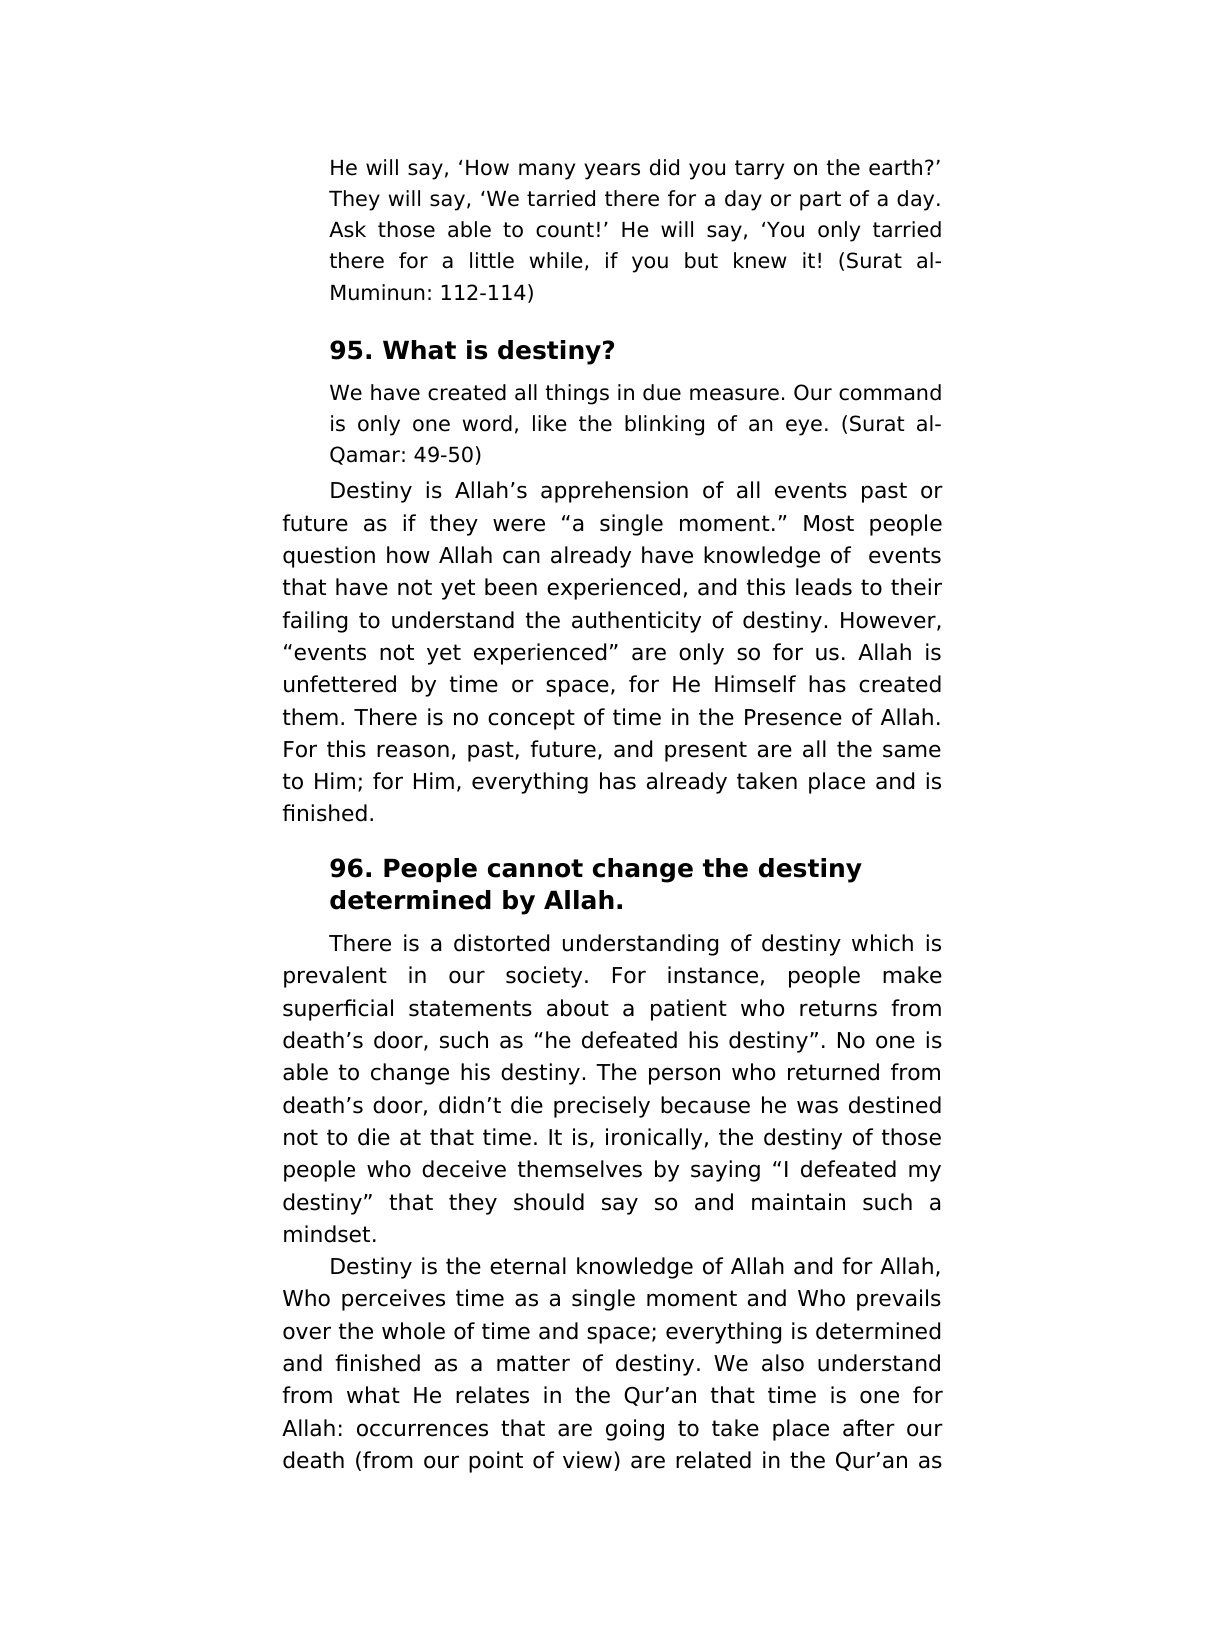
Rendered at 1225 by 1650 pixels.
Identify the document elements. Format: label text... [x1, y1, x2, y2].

text We have created all things in due measure. Our command is only one word, like the blinking of an eye. (Surat al-Qamar: 49-50) [329, 375, 943, 469]
text Destiny is Allah’s apprehension of all events past or future as if they were “a single moment.” Most people question how Allah can already have knowledge of events that have not yet been experienced, and this leads to their failing to understand the authenticity of destiny. However, “events not yet experienced” are only so for us. Allah is unfettered by time or space, for He Himself has created them. There is no concept of time in the Presence of Allah. For this reason, past, future, and present are all the same to Him; for Him, everything has already taken place and is finished. [282, 473, 943, 828]
text There is a distorted understanding of destiny which is prevalent in our society. For instance, people make superficial statements about a patient who returns from death’s door, such as “he defeated his destiny”. No one is able to change his destiny. The person who returned from death’s door, didn’t die precisely because he was destined not to die at that time. It is, ironically, the destiny of those people who deceive themselves by saying “I defeated my destiny” that they should say so and maintain such a mindset. [282, 926, 943, 1249]
text 96. People cannot change the destiny [282, 861, 943, 881]
text He will say, ‘How many years did you tarry on the earth?’ They will say, ‘We tarried there for a day or part of a day. Ask those able to count!’ He will say, ‘You only tarried there for a little while, if you but knew it! (Surat al-Muminun: 112-114) [329, 150, 943, 306]
text Destiny is the eternal knowledge of Allah and for Allah, Who perceives time as a single moment and Who prevails over the whole of time and space; everything is determined and finished as a matter of destiny. We also understand from what He relates in the Qur’an that time is one for Allah: occurrences that are going to take place after our death (from our point of view) are related in the Qur’an as [282, 1249, 943, 1475]
text 95. What is destiny? [282, 343, 943, 363]
text determined by Allah. [282, 893, 943, 914]
